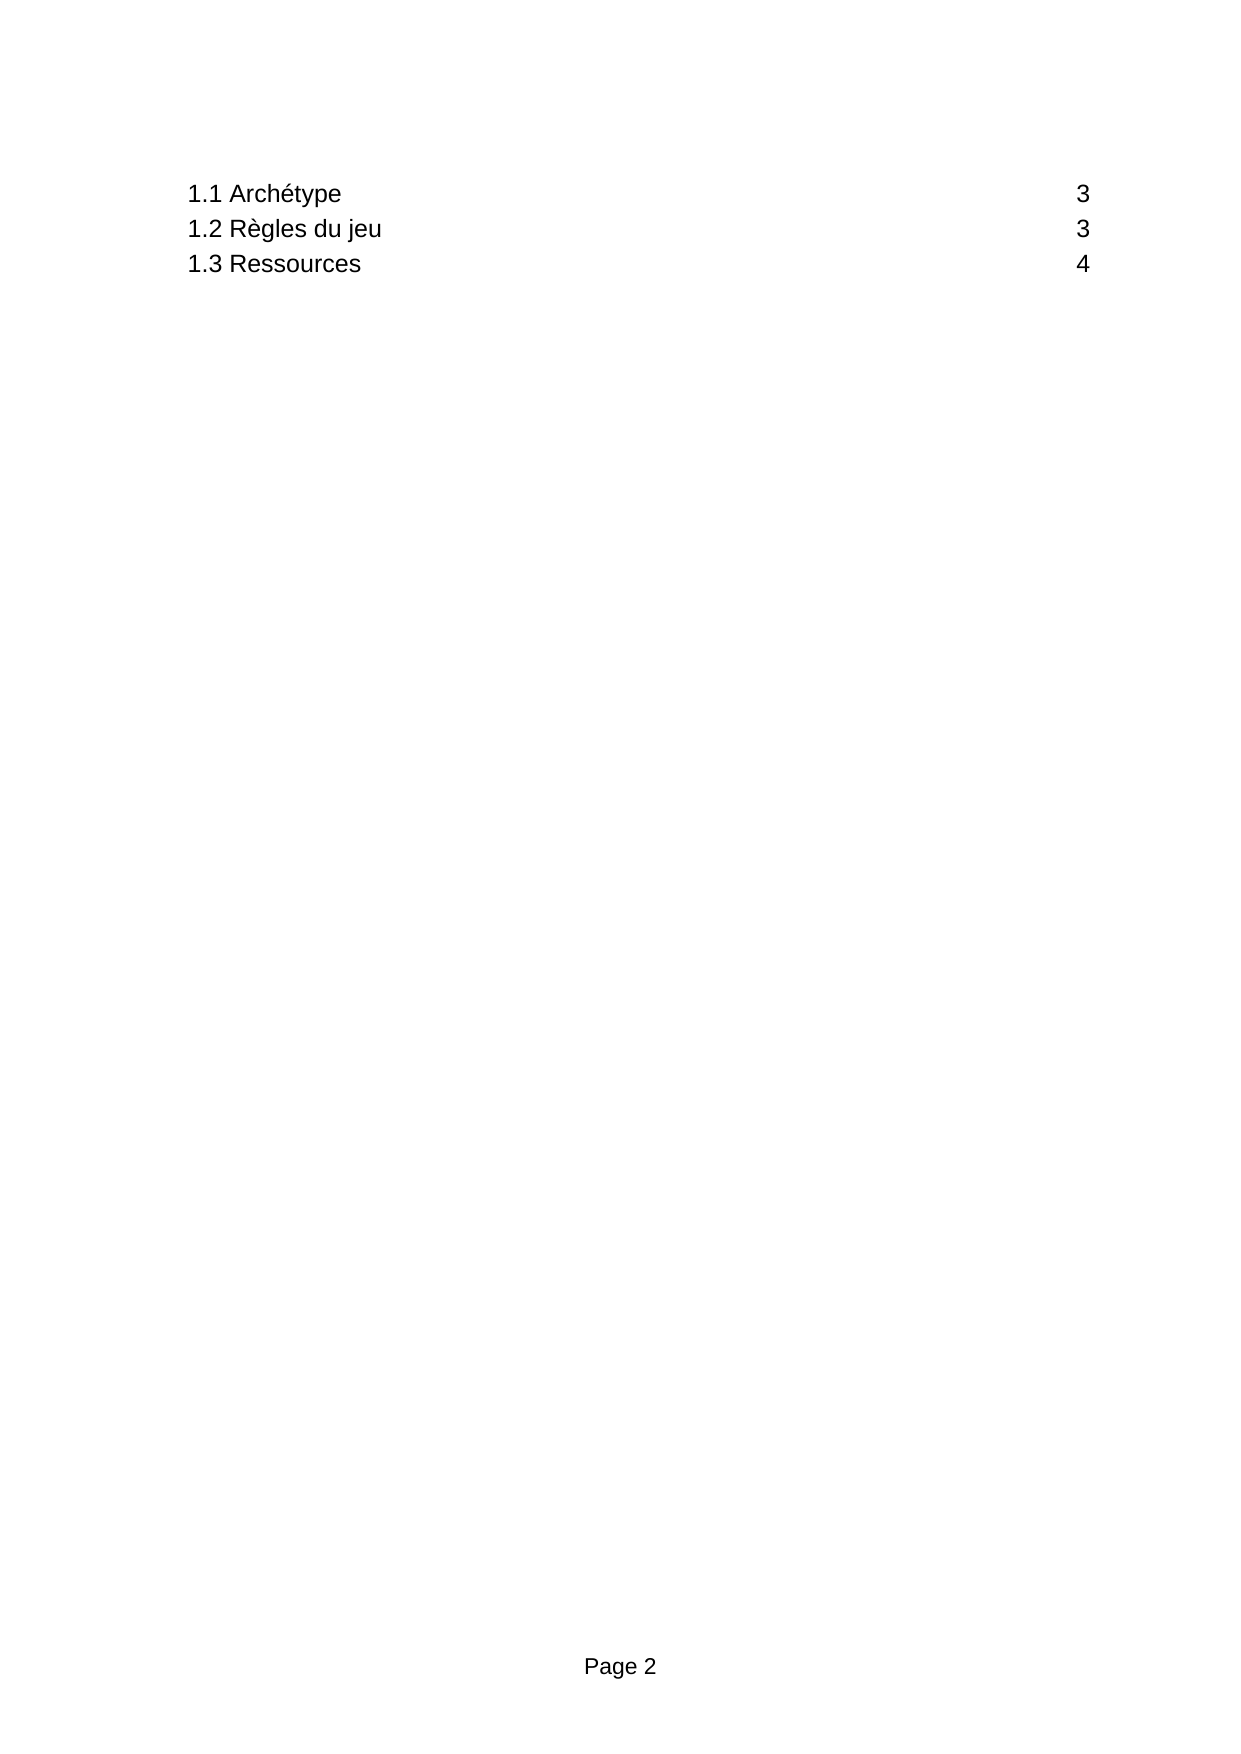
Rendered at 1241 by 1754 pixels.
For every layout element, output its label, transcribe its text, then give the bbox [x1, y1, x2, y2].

text 1.2 Règles du jeu 3 [187, 214, 1090, 243]
text 1.1 Archétype 3 [187, 179, 1090, 208]
text 1.3 Ressources 4 [187, 249, 1090, 278]
